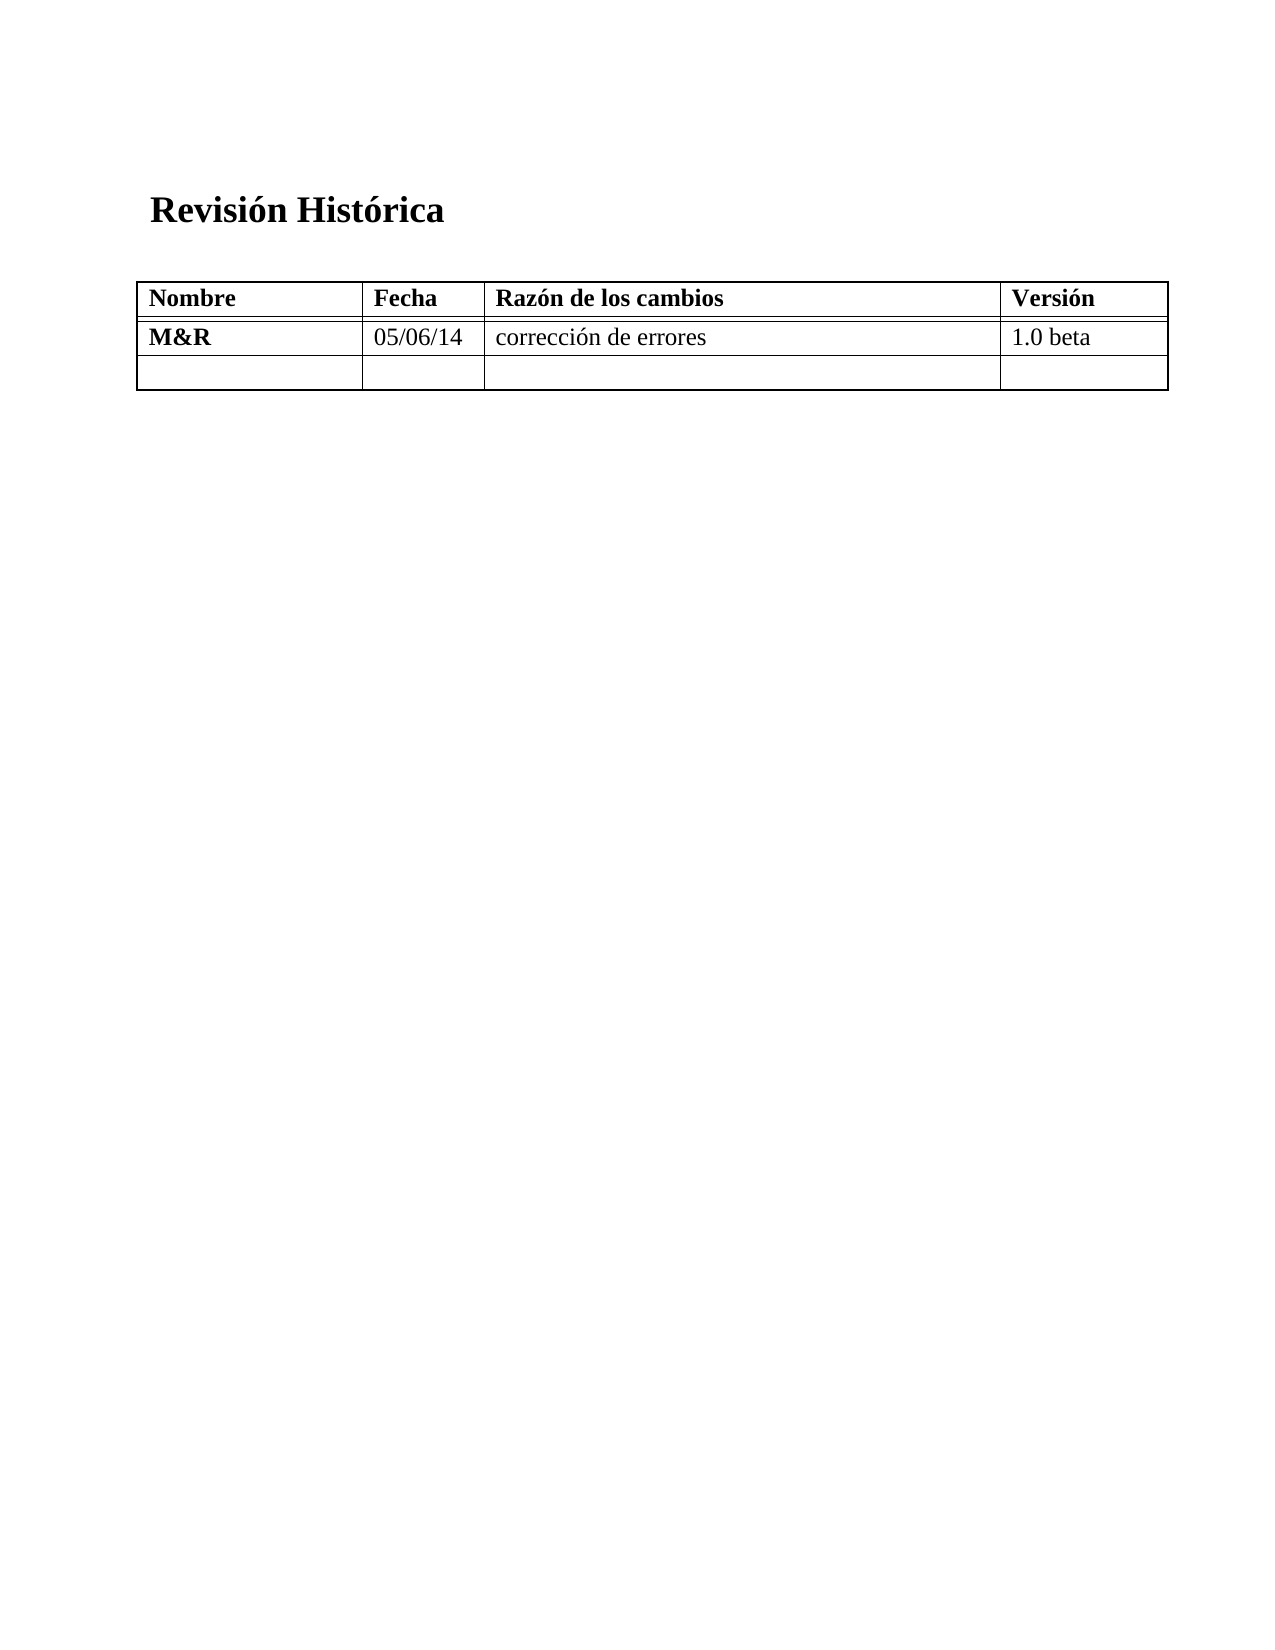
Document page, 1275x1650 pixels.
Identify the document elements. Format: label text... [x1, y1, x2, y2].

table_cell [138, 356, 362, 389]
table_cell [363, 317, 484, 321]
table_cell [363, 356, 484, 389]
table_cell M&R [138, 322, 362, 355]
text Revisión Histórica [150, 187, 1125, 231]
table_cell [485, 317, 1000, 321]
table_cell [485, 356, 1000, 389]
table_cell 05/06/14 [363, 322, 484, 355]
table_cell corrección de errores [485, 322, 1000, 355]
table_header Razón de los cambios [485, 283, 1000, 316]
table_cell [1001, 356, 1167, 389]
table_cell [1001, 317, 1167, 321]
table_cell [138, 317, 362, 321]
table_cell 1.0 beta [1001, 322, 1167, 355]
table_header Nombre [138, 283, 362, 316]
table_header Fecha [363, 283, 484, 316]
table_header Versión [1001, 283, 1167, 316]
